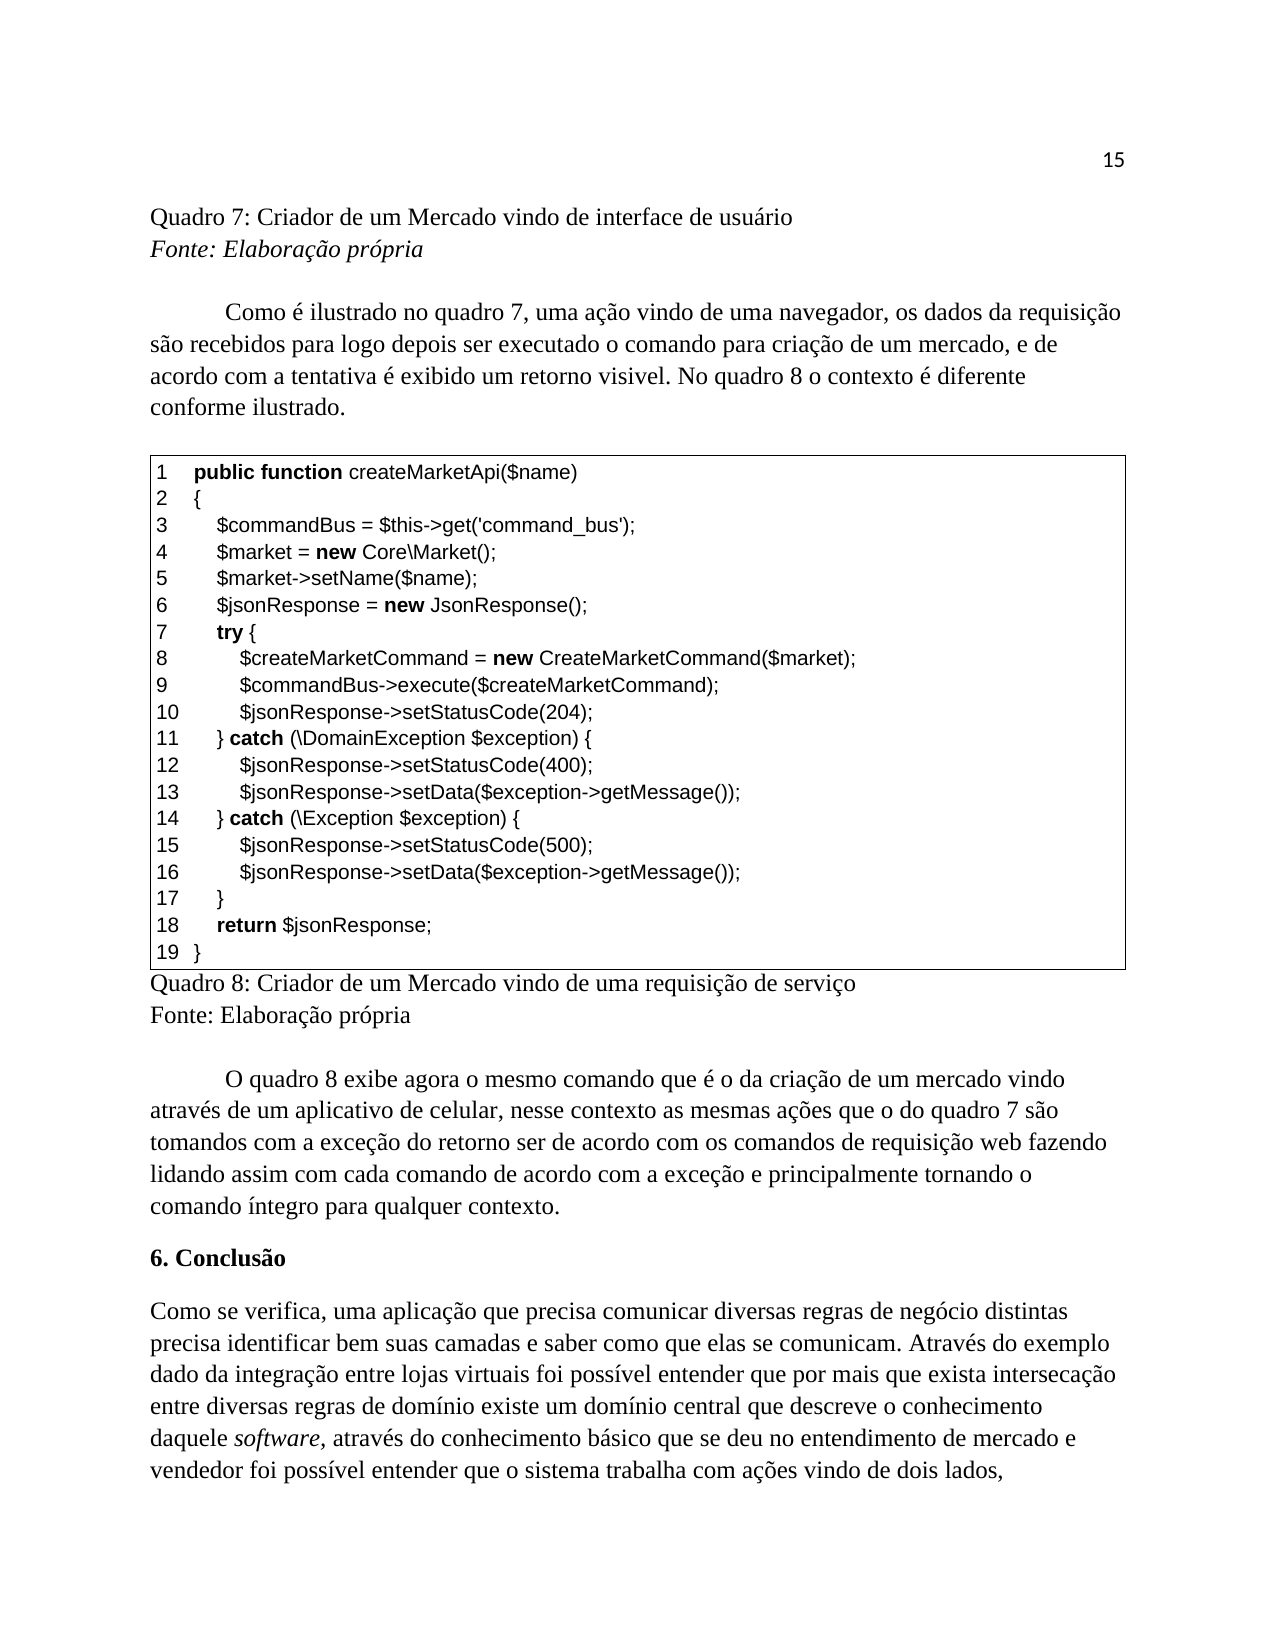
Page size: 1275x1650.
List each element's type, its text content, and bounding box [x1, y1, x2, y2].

subtitle 6. Conclusão [150, 1244, 1125, 1272]
text Como se verifica, uma aplicação que precisa comunicar diversas regras de negócio distintas precisa identificar bem suas camadas e saber como que elas se comunicam. Através do exemplo dado da integração entre lojas virtuais foi possível entender que por mais que exista intersecação entre diversas regras de domínio existe um domínio central que descreve o conhecimento daquele software, através do conhecimento básico que se deu no entendimento de mercado e vendedor foi possível entender que o sistema trabalha com ações vindo de dois lados, [150, 1297, 1125, 1483]
text Quadro 7: Criador de um Mercado vindo de interface de usuário [150, 203, 1125, 231]
table_header 1 2 3 4 5 6 7 8 9 10 11 12 13 14 15 16 17 18 19 [151, 456, 188, 969]
text Fonte: Elaboração própria [150, 1001, 1125, 1029]
text Como é ilustrado no quadro 7, uma ação vindo de uma navegador, os dados da requisição são recebidos para logo depois ser executado o comando para criação de um mercado, e de acordo com a tentativa é exibido um retorno visivel. No quadro 8 o contexto é diferente conforme ilustrado. [150, 298, 1125, 421]
text Fonte: Elaboração própria [150, 235, 1125, 262]
text O quadro 8 exibe agora o mesmo comando que é o da criação de um mercado vindo através de um aplicativo de celular, nesse contexto as mesmas ações que o do quadro 7 são tomandos com a exceção do retorno ser de acordo com os comandos de requisição web fazendo lidando assim com cada comando de acordo com a exceção e principalmente tornando o comando íntegro para qualquer contexto. [150, 1065, 1125, 1219]
table_header public function createMarketApi($name) { $commandBus = $this->get('command_bus'); $market = new Core\Market(); $market->setName($name); $jsonResponse = new JsonResponse(); try { $createMarketCommand = new CreateMarketCommand($market); $commandBus->execute($createMarketCommand); $jsonResponse->setStatusCode(204); } catch (\DomainException $exception) { $jsonResponse->setStatusCode(400); $jsonResponse->setData($exception->getMessage()); } catch (\Exception $exception) { $jsonResponse->setStatusCode(500); $jsonResponse->setData($exception->getMessage()); } return $jsonResponse; } [188, 456, 1125, 969]
text Quadro 8: Criador de um Mercado vindo de uma requisição de serviço [150, 970, 1125, 997]
